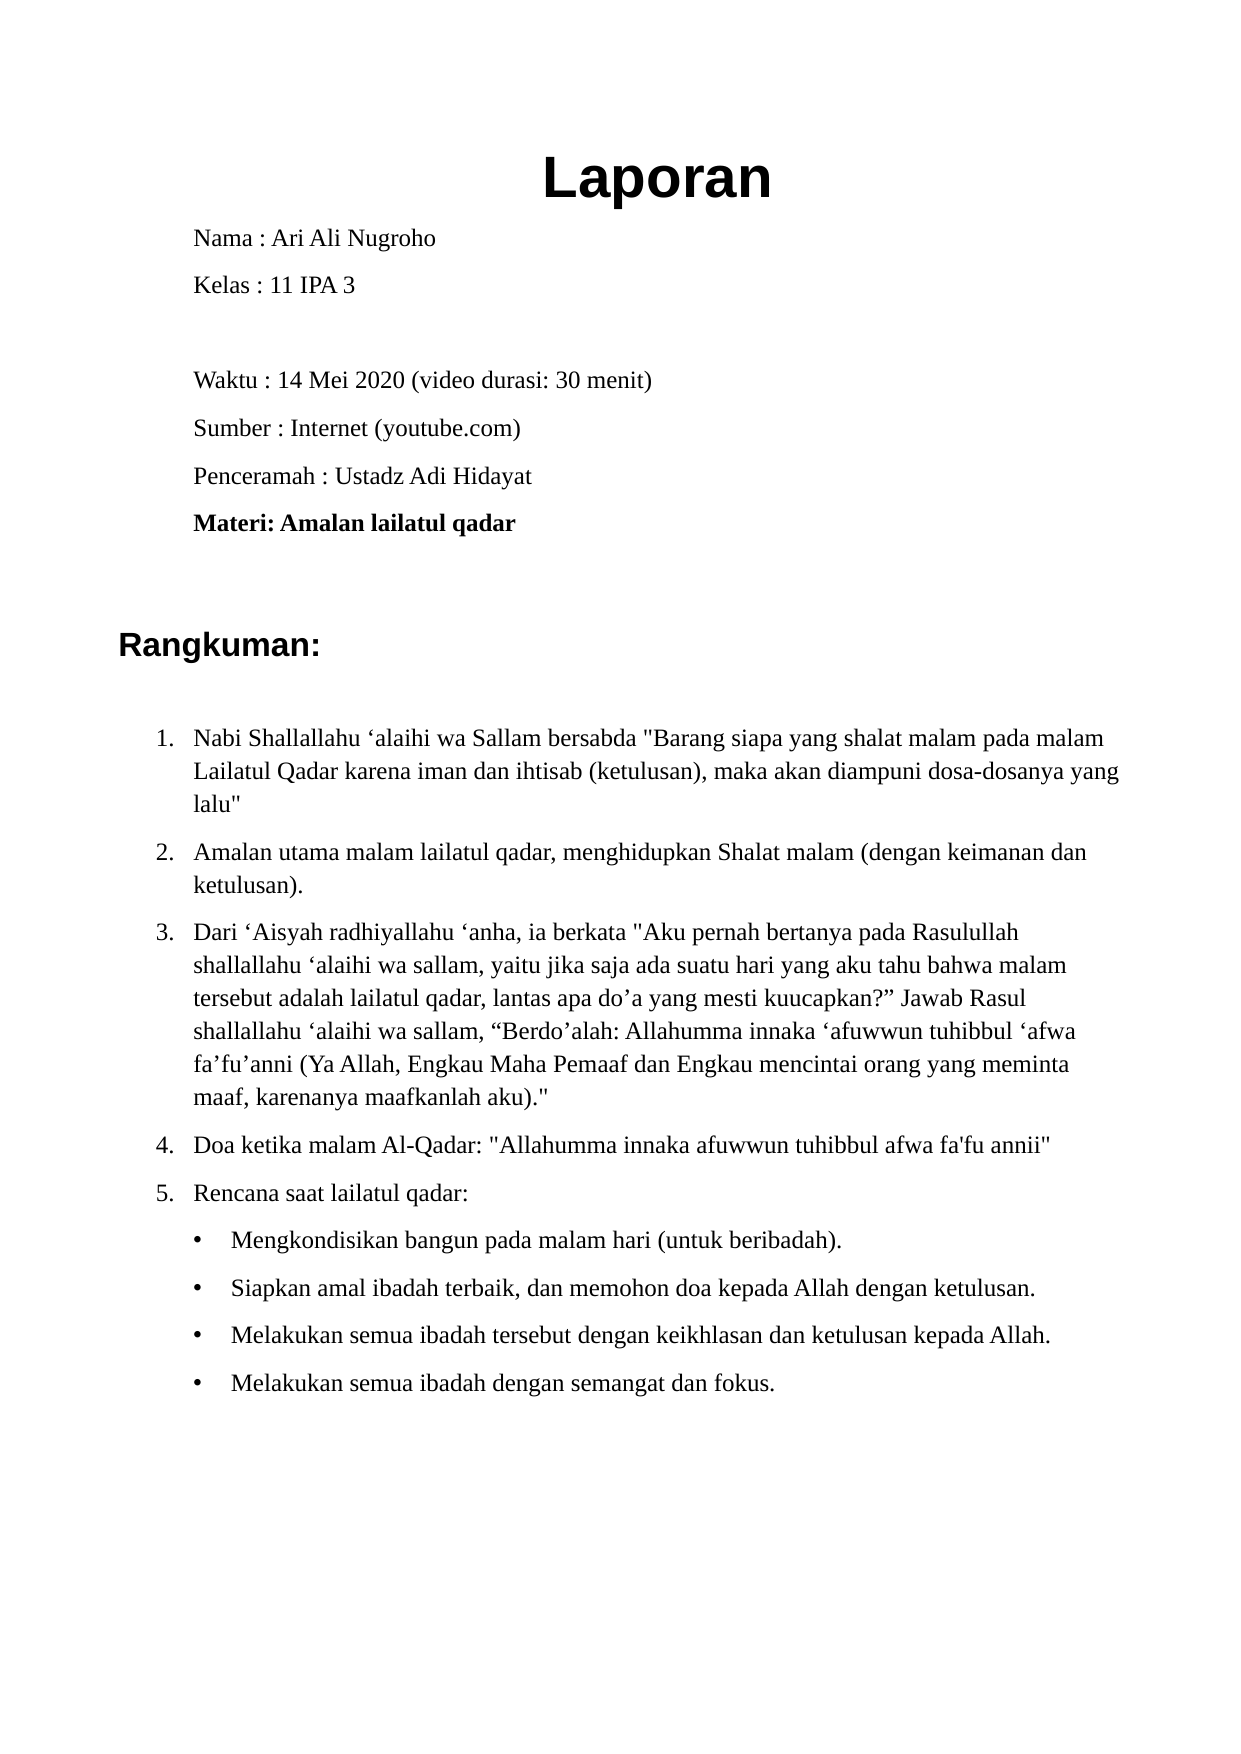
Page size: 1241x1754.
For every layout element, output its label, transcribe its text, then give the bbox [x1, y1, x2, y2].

title Laporan [156, 143, 1122, 210]
subtitle Rangkuman: [118, 624, 1122, 663]
list Penceramah : Ustadz Adi Hidayat [156, 461, 1122, 489]
list Sumber : Internet (youtube.com) [156, 413, 1122, 442]
list Dari ‘Aisyah radhiyallahu ‘anha, ia berkata "Aku pernah bertanya pada Rasulullah shallallahu ‘alaihi wa sallam, yaitu jika saja ada suatu hari yang aku tahu bahwa malam tersebut adalah lailatul qadar, lantas apa do’a yang mesti kuucapkan?” Jawab Rasul shallallahu ‘alaihi wa sallam, “Berdo’alah: Allahumma innaka ‘afuwwun tuhibbul ‘afwa fa’fu’anni (Ya Allah, Engkau Maha Pemaaf dan Engkau mencintai orang yang meminta maaf, karenanya maafkanlah aku)." [156, 917, 1122, 1111]
list Waktu : 14 Mei 2020 (video durasi: 30 menit) [156, 366, 1122, 394]
list Rencana saat lailatul qadar: [156, 1178, 1122, 1206]
list Nama : Ari Ali Nugroho [156, 223, 1122, 251]
list Amalan utama malam lailatul qadar, menghidupkan Shalat malam (dengan keimanan dan ketulusan). [156, 837, 1122, 898]
list Kelas : 11 IPA 3 [156, 270, 1122, 299]
list Doa ketika malam Al-Qadar: "Allahumma innaka afuwwun tuhibbul afwa fa'fu annii" [156, 1130, 1122, 1159]
list Melakukan semua ibadah tersebut dengan keikhlasan dan ketulusan kepada Allah. [193, 1321, 1122, 1349]
list Mengkondisikan bangun pada malam hari (untuk beribadah). [193, 1225, 1122, 1254]
list Nabi Shallallahu ‘alaihi wa Sallam bersabda "Barang siapa yang shalat malam pada malam Lailatul Qadar karena iman dan ihtisab (ketulusan), maka akan diampuni dosa-dosanya yang lalu" [156, 723, 1122, 818]
list Melakukan semua ibadah dengan semangat dan fokus. [193, 1368, 1122, 1397]
list Siapkan amal ibadah terbaik, dan memohon doa kepada Allah dengan ketulusan. [193, 1273, 1122, 1302]
list Materi: Amalan lailatul qadar [156, 508, 1122, 537]
